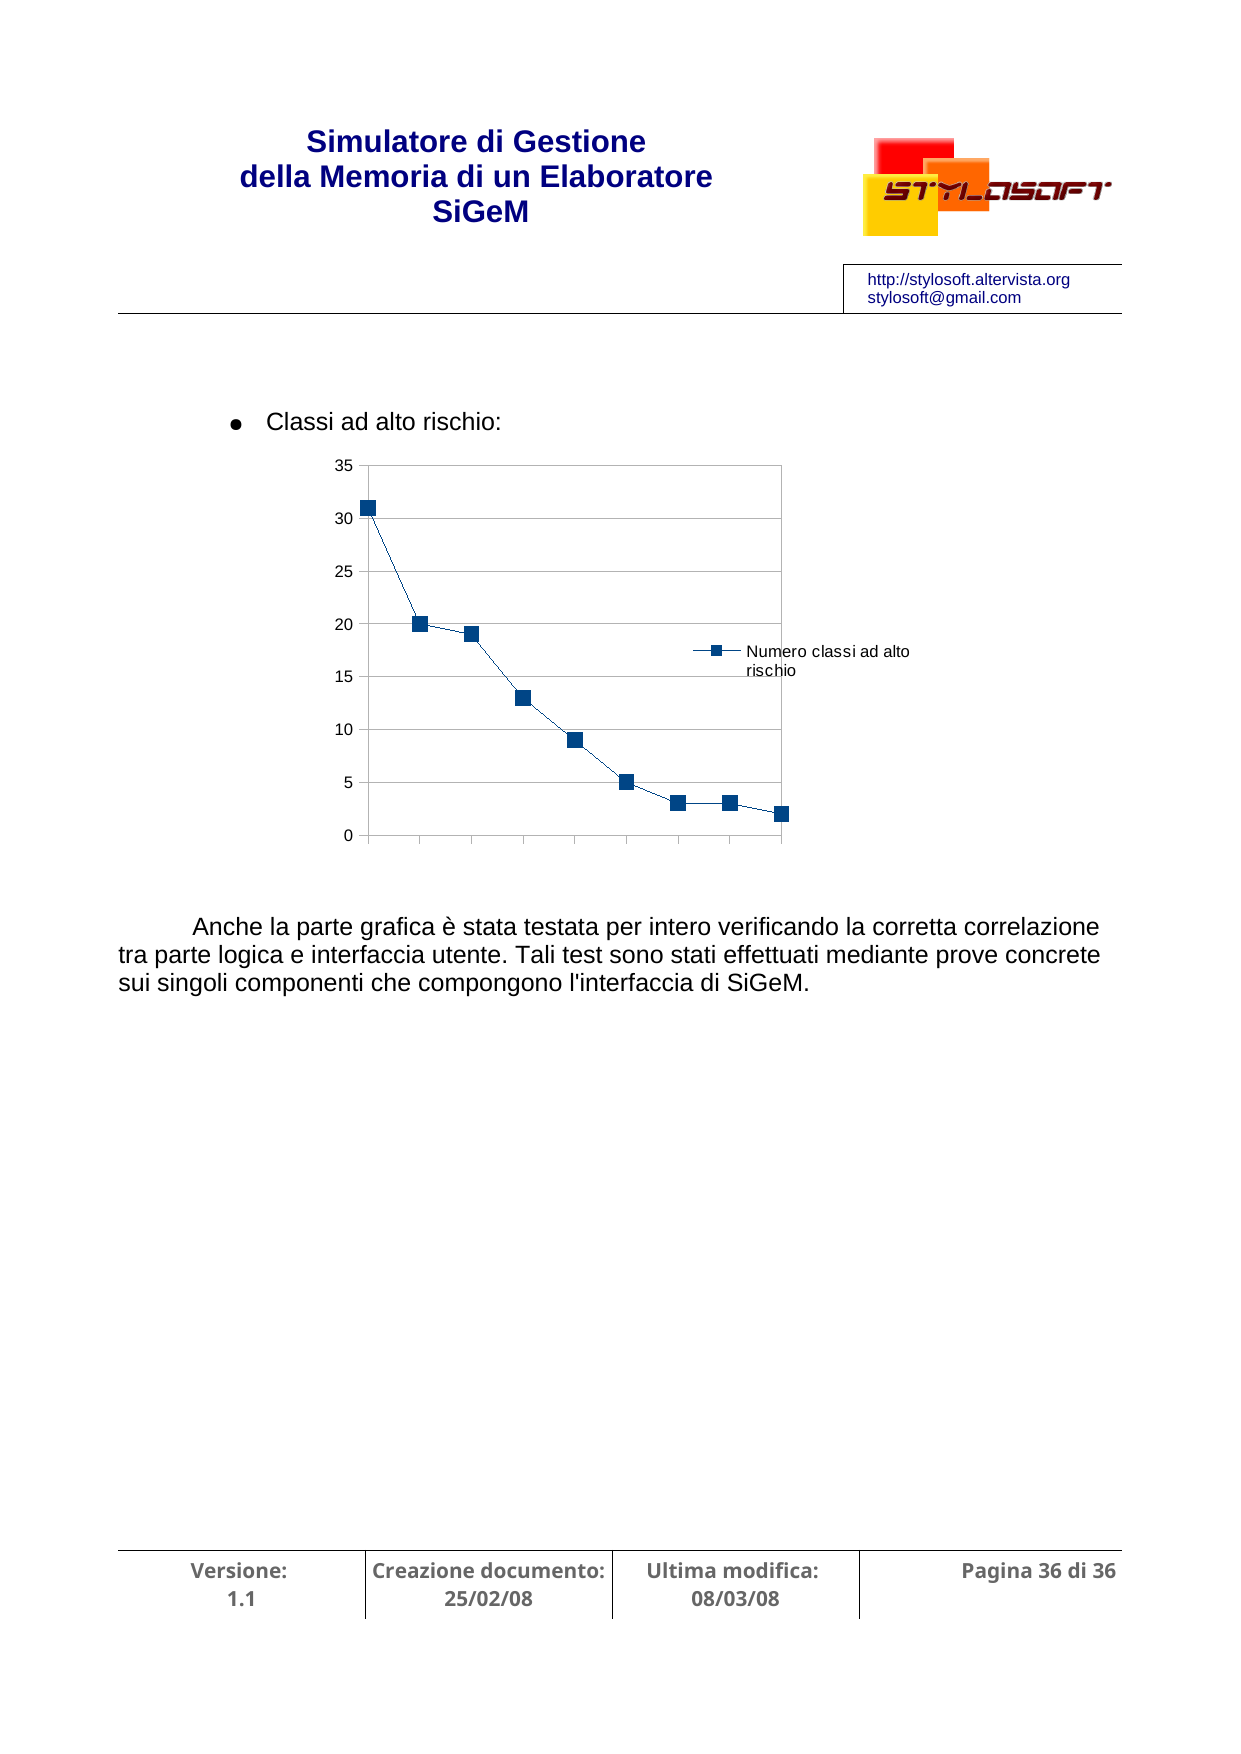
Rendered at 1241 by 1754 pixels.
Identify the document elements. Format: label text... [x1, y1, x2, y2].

picture [848, 123, 1117, 247]
list Classi ad alto rischio: [228, 408, 1104, 436]
text Anche la parte grafica è stata testata per intero verificando la corretta correlazione tra parte logica e interfaccia utente. Tali test sono stati effettuati mediante prove concrete sui singoli componenti che compongono l'interfaccia di SiGeM. [118, 913, 1104, 996]
